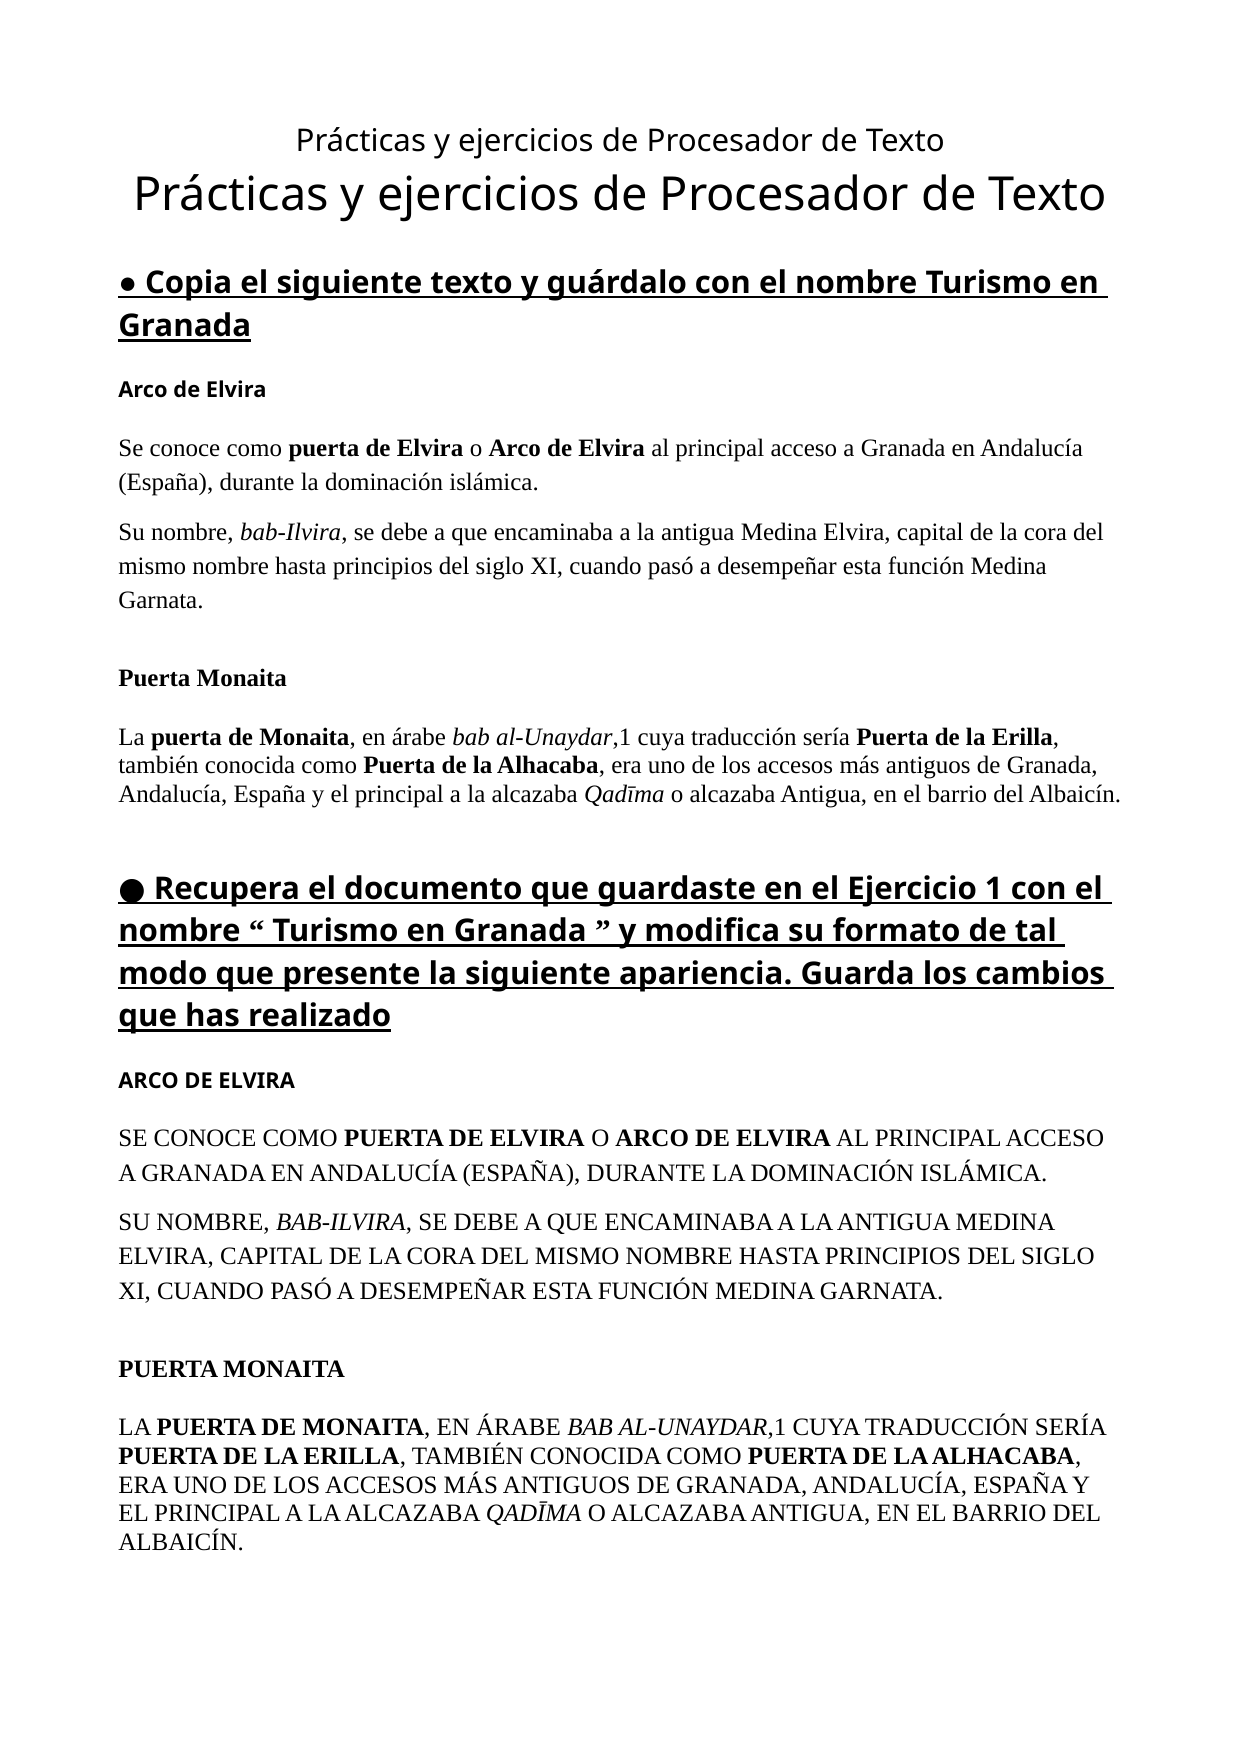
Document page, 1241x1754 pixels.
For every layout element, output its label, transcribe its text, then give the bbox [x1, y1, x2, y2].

text ● Recupera el documento que guardaste en el Ejercicio 1 con el nombre “ Turismo en Granada ” y modifica su formato de tal modo que presente la siguiente apariencia. Guarda los cambios que has realizado [118, 866, 1122, 1036]
text Puerta Monaita [118, 663, 1122, 692]
text SU NOMBRE, BAB-ILVIRA, SE DEBE A QUE ENCAMINABA A LA ANTIGUA MEDINA ELVIRA, CAPITAL DE LA CORA DEL MISMO NOMBRE HASTA PRINCIPIOS DEL SIGLO XI, CUANDO PASÓ A DESEMPEÑAR ESTA FUNCIÓN MEDINA GARNATA. [118, 1207, 1122, 1304]
text LA PUERTA DE MONAITA, EN ÁRABE BAB AL-UNAYDAR,1 CUYA TRADUCCIÓN SERÍA PUERTA DE LA ERILLA, TAMBIÉN CONOCIDA COMO PUERTA DE LA ALHACABA, ERA UNO DE LOS ACCESOS MÁS ANTIGUOS DE GRANADA, ANDALUCÍA, ESPAÑA Y EL PRINCIPAL A LA ALCAZABA QADĪMA O ALCAZABA ANTIGUA, EN EL BARRIO DEL ALBAICÍN. [118, 1412, 1122, 1556]
text La puerta de Monaita, en árabe bab al-Unaydar,1 cuya traducción sería Puerta de la Erilla, también conocida como Puerta de la Alhacaba, era uno de los accesos más antiguos de Granada, Andalucía, España y el principal a la alcazaba Qadīma o alcazaba Antigua, en el barrio del Albaicín. [118, 722, 1122, 808]
text ● Copia el siguiente texto y guárdalo con el nombre Turismo en Granada [118, 261, 1122, 346]
text Prácticas y ejercicios de Procesador de Texto [118, 161, 1122, 224]
text SE CONOCE COMO PUERTA DE ELVIRA O ARCO DE ELVIRA AL PRINCIPAL ACCESO A GRANADA EN ANDALUCÍA (ESPAÑA), DURANTE LA DOMINACIÓN ISLÁMICA. [118, 1123, 1122, 1187]
text PUERTA MONAITA [118, 1354, 1122, 1382]
text Prácticas y ejercicios de Procesador de Texto [118, 118, 1122, 161]
text Arco de Elvira [118, 374, 1122, 404]
text Su nombre, bab-Ilvira, se debe a que encaminaba a la antigua Medina Elvira, capital de la cora del mismo nombre hasta principios del siglo XI, cuando pasó a desempeñar esta función Medina Garnata. [118, 517, 1122, 614]
text ARCO DE ELVIRA [118, 1065, 1122, 1094]
text Se conoce como puerta de Elvira o Arco de Elvira al principal acceso a Granada en Andalucía (España), durante la dominación islámica. [118, 433, 1122, 496]
